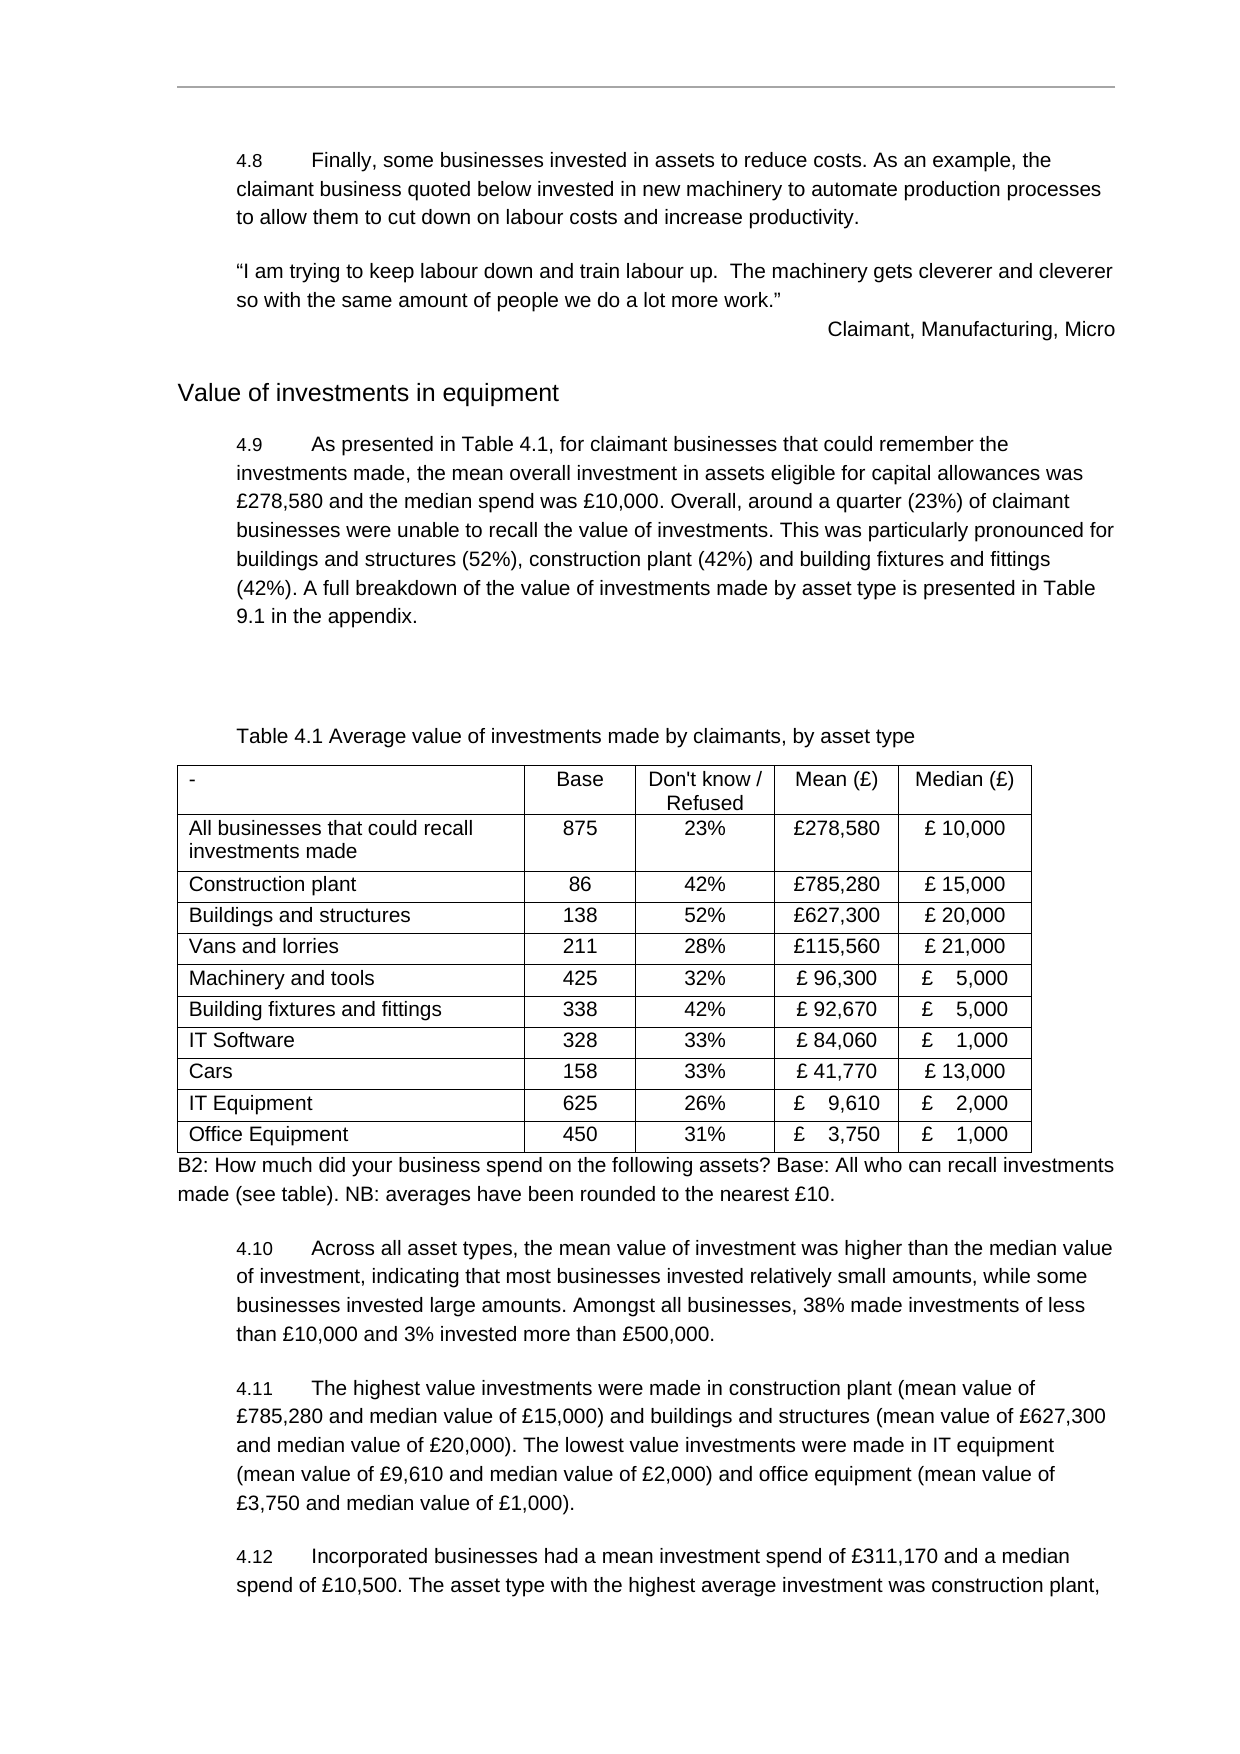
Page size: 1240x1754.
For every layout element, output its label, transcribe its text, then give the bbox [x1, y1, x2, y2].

table_cell 52% [636, 903, 774, 933]
table_header Base [525, 766, 635, 814]
table_cell £ 5,000 [899, 965, 1031, 996]
table_cell Machinery and tools [178, 965, 524, 996]
table_cell 42% [636, 872, 774, 902]
table_cell 33% [636, 1028, 774, 1058]
table_cell 23% [636, 815, 774, 871]
table_header Don't know / Refused [636, 766, 774, 814]
table_cell 875 [525, 815, 635, 871]
table_cell Construction plant [178, 872, 524, 902]
table_cell IT Equipment [178, 1090, 524, 1121]
table_cell £ 92,670 [775, 997, 898, 1027]
text Claimant, Manufacturing, Micro [177, 316, 1115, 340]
table_cell 328 [525, 1028, 635, 1058]
table_cell 28% [636, 934, 774, 964]
table_cell £ 10,000 [899, 815, 1031, 871]
table_header - [178, 766, 524, 814]
table_header Median (£) [899, 766, 1031, 814]
table_cell All businesses that could recall investments made [178, 815, 524, 871]
text B2: How much did your business spend on the following assets? Base: All who can recall investments made (see table). NB: averages have been rounded to the nearest £10. [177, 1153, 1115, 1206]
table_cell £ 5,000 [899, 997, 1031, 1027]
table_cell £ 84,060 [775, 1028, 898, 1058]
table_cell 625 [525, 1090, 635, 1121]
table_cell £627,300 [775, 903, 898, 933]
table_cell £ 1,000 [899, 1028, 1031, 1058]
table_cell £ 1,000 [899, 1122, 1031, 1152]
list Incorporated businesses had a mean investment spend of £311,170 and a median spend of £10,500. The asset type with the highest average investment was construction plant, with a mean value of £1,361,060 and median value of £130,000. Unincorporated businesses had a mean investment spend of £29,810 and a median spend of £3,000. The asset with the highest average investment was buildings and structures, with a mean value of £226,190 and median value of £44,000. [236, 1544, 1115, 1597]
list The highest value investments were made in construction plant (mean value of £785,280 and median value of £15,000) and buildings and structures (mean value of £627,300 and median value of £20,000). The lowest value investments were made in IT equipment (mean value of £9,610 and median value of £2,000) and office equipment (mean value of £3,750 and median value of £1,000). [236, 1375, 1115, 1514]
table_cell 42% [636, 997, 774, 1027]
table_cell £785,280 [775, 872, 898, 902]
table_cell £115,560 [775, 934, 898, 964]
list As presented in Table 4.1, for claimant businesses that could remember the investments made, the mean overall investment in assets eligible for capital allowances was £278,580 and the median spend was £10,000. Overall, around a quarter (23%) of claimant businesses were unable to recall the value of investments. This was particularly pronounced for buildings and structures (52%), construction plant (42%) and building fixtures and fittings (42%). A full breakdown of the value of investments made by asset type is presented in Table 9.1 in the appendix. [236, 432, 1115, 628]
table_cell 158 [525, 1059, 635, 1089]
text “I am trying to keep labour down and train labour up. The machinery gets cleverer and cleverer so with the same amount of people we do a lot more work.” [236, 259, 1115, 312]
list Across all asset types, the mean value of investment was higher than the median value of investment, indicating that most businesses invested relatively small amounts, while some businesses invested large amounts. Amongst all businesses, 38% made investments of less than £10,000 and 3% invested more than £500,000. [236, 1235, 1115, 1346]
table_cell 425 [525, 965, 635, 996]
table_cell £ 9,610 [775, 1090, 898, 1121]
table_cell IT Software [178, 1028, 524, 1058]
table_cell Vans and lorries [178, 934, 524, 964]
table_cell 450 [525, 1122, 635, 1152]
table_cell 86 [525, 872, 635, 902]
table_cell 32% [636, 965, 774, 996]
table_cell 211 [525, 934, 635, 964]
table_cell £278,580 [775, 815, 898, 871]
list Finally, some businesses invested in assets to reduce costs. As an example, the claimant business quoted below invested in new machinery to automate production processes to allow them to cut down on labour costs and increase productivity. [236, 148, 1115, 229]
table_cell £ 21,000 [899, 934, 1031, 964]
table_cell £ 13,000 [899, 1059, 1031, 1089]
table_header Mean (£) [775, 766, 898, 814]
text Table 4.1 Average value of investments made by claimants, by asset type [192, 724, 1115, 748]
subtitle Value of investments in equipment [177, 378, 1115, 407]
table_cell 138 [525, 903, 635, 933]
table_cell £ 41,770 [775, 1059, 898, 1089]
table_cell £ 3,750 [775, 1122, 898, 1152]
table_cell £ 96,300 [775, 965, 898, 996]
table_cell Cars [178, 1059, 524, 1089]
table_cell £ 2,000 [899, 1090, 1031, 1121]
table_cell Buildings and structures [178, 903, 524, 933]
table_cell 31% [636, 1122, 774, 1152]
table_cell Building fixtures and fittings [178, 997, 524, 1027]
table_cell 33% [636, 1059, 774, 1089]
table_cell £ 20,000 [899, 903, 1031, 933]
table_cell 26% [636, 1090, 774, 1121]
table_cell Office Equipment [178, 1122, 524, 1152]
table_cell £ 15,000 [899, 872, 1031, 902]
table_cell 338 [525, 997, 635, 1027]
